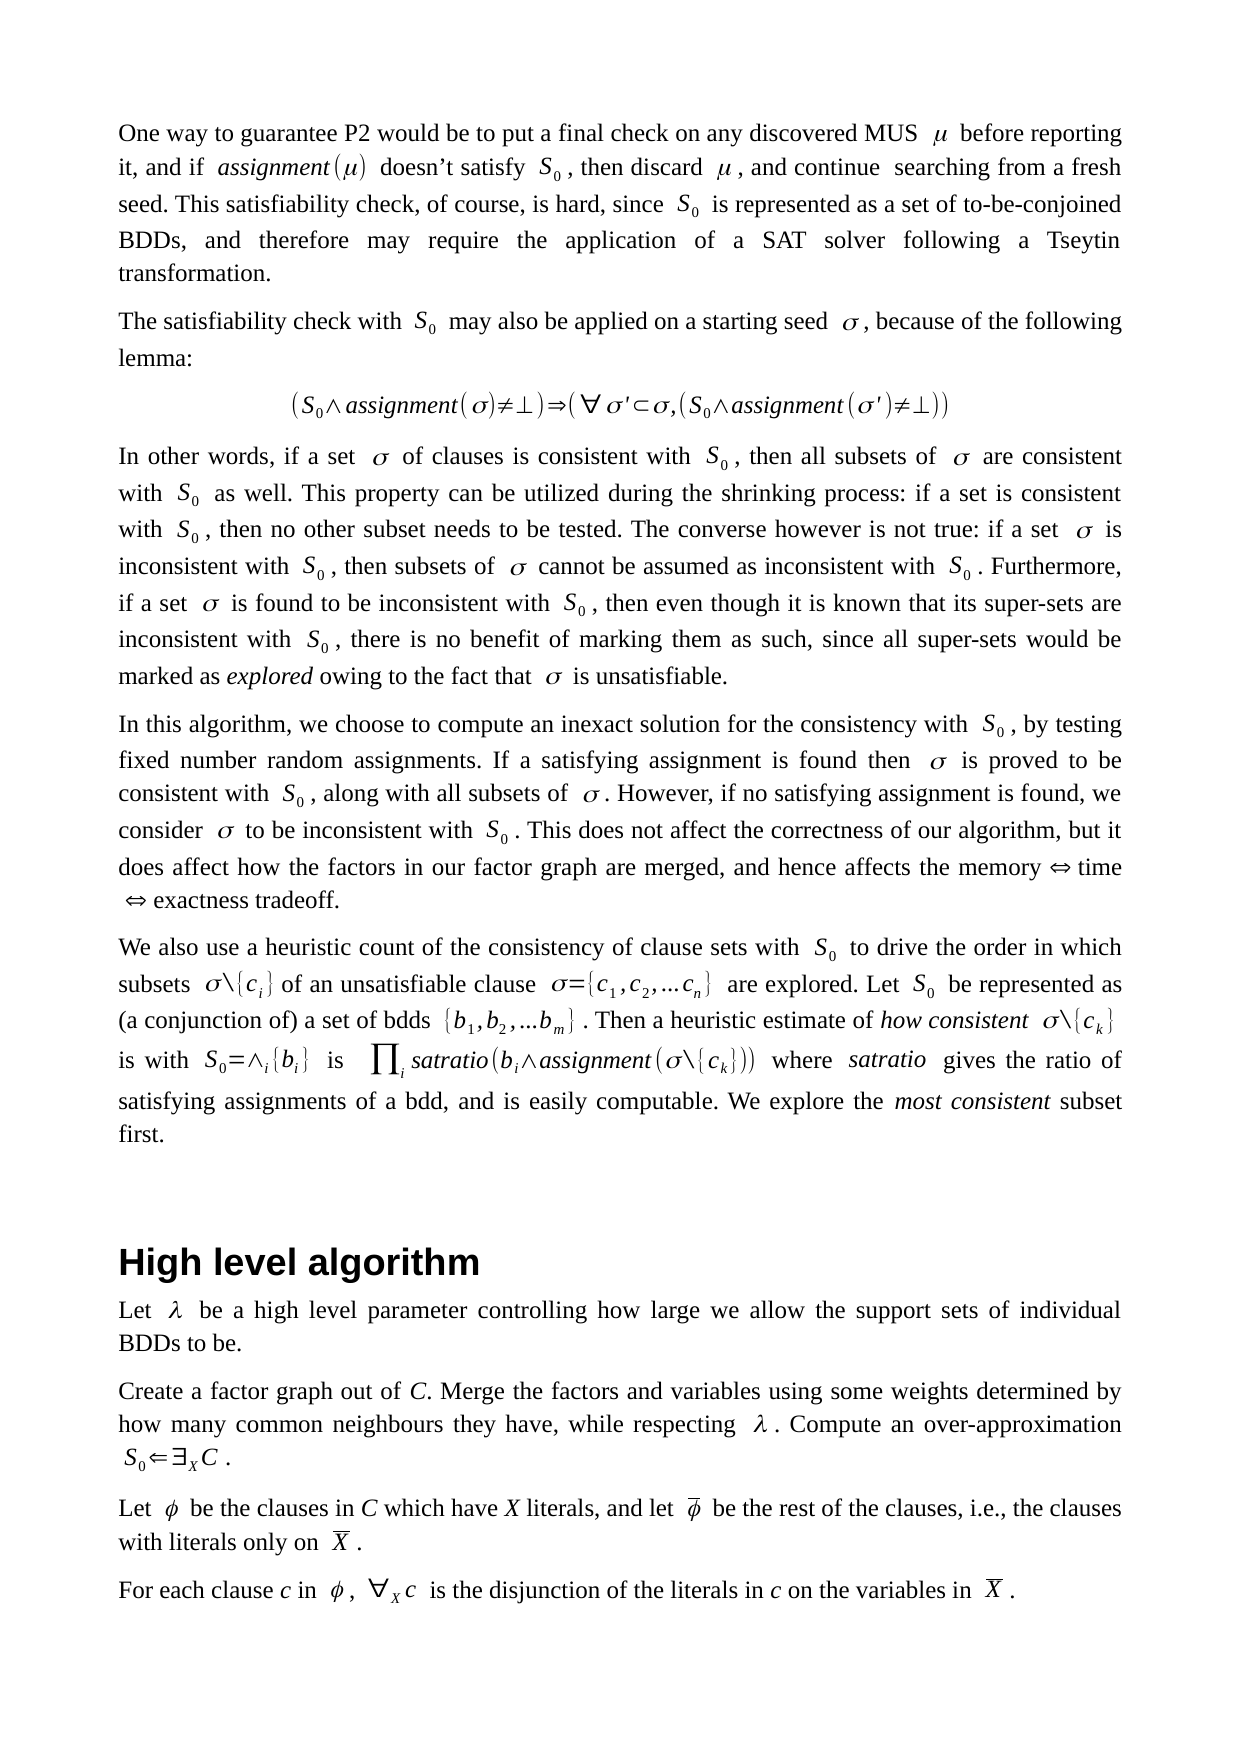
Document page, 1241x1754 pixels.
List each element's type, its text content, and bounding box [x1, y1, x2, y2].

subtitle High level algorithm [118, 1239, 1122, 1283]
text We also use a heuristic count of the consistency of clause sets with to drive the order in which subsets of an unsatisfiable clause are explored. Let be represented as (a conjunction of) a set of bdds . Then a heuristic estimate of how consistent is with is where gives the ratio of satisfying assignments of a bdd, and is easily computable. We explore the most consistent subset first. [118, 932, 1122, 1148]
text In other words, if a set of clauses is consistent with , then all subsets of are consistent with as well. This property can be utilized during the shrinking process: if a set is consistent with , then no other subset needs to be tested. The converse however is not true: if a set is inconsistent with , then subsets of cannot be assumed as inconsistent with . Furthermore, if a set is found to be inconsistent with , then even though it is known that its super-sets are inconsistent with , there is no benefit of marking them as such, since all super-sets would be marked as explored owing to the fact that is unsatisfiable. [118, 441, 1122, 690]
text The satisfiability check with may also be applied on a starting seed , because of the following lemma: [118, 306, 1122, 371]
text One way to guarantee P2 would be to put a final check on any discovered MUS before reporting it, and if doesn’t satisfy , then discard , and continue searching from a fresh seed. This satisfiability check, of course, is hard, since is represented as a set of to-be-conjoined BDDs, and therefore may require the application of a SAT solver following a Tseytin transformation. [118, 118, 1122, 287]
text Let be a high level parameter controlling how large we allow the support sets of individual BDDs to be. [118, 1296, 1122, 1357]
text Let be the clauses in C which have X literals, and let be the rest of the clauses, i.e., the clauses with literals only on . [118, 1493, 1122, 1556]
text In this algorithm, we choose to compute an inexact solution for the consistency with , by testing fixed number random assignments. If a satisfying assignment is found then is proved to be consistent with , along with all subsets of . However, if no satisfying assignment is found, we consider to be inconsistent with . This does not affect the correctness of our algorithm, but it does affect how the factors in our factor graph are merged, and hence affects the memorytimeexactness tradeoff. [118, 709, 1122, 913]
text Create a factor graph out of C. Merge the factors and variables using some weights determined by how many common neighbours they have, while respecting . Compute an over-approximation . [118, 1376, 1122, 1474]
text For each clause c in , is the disjunction of the literals in c on the variables in . [118, 1575, 1122, 1607]
